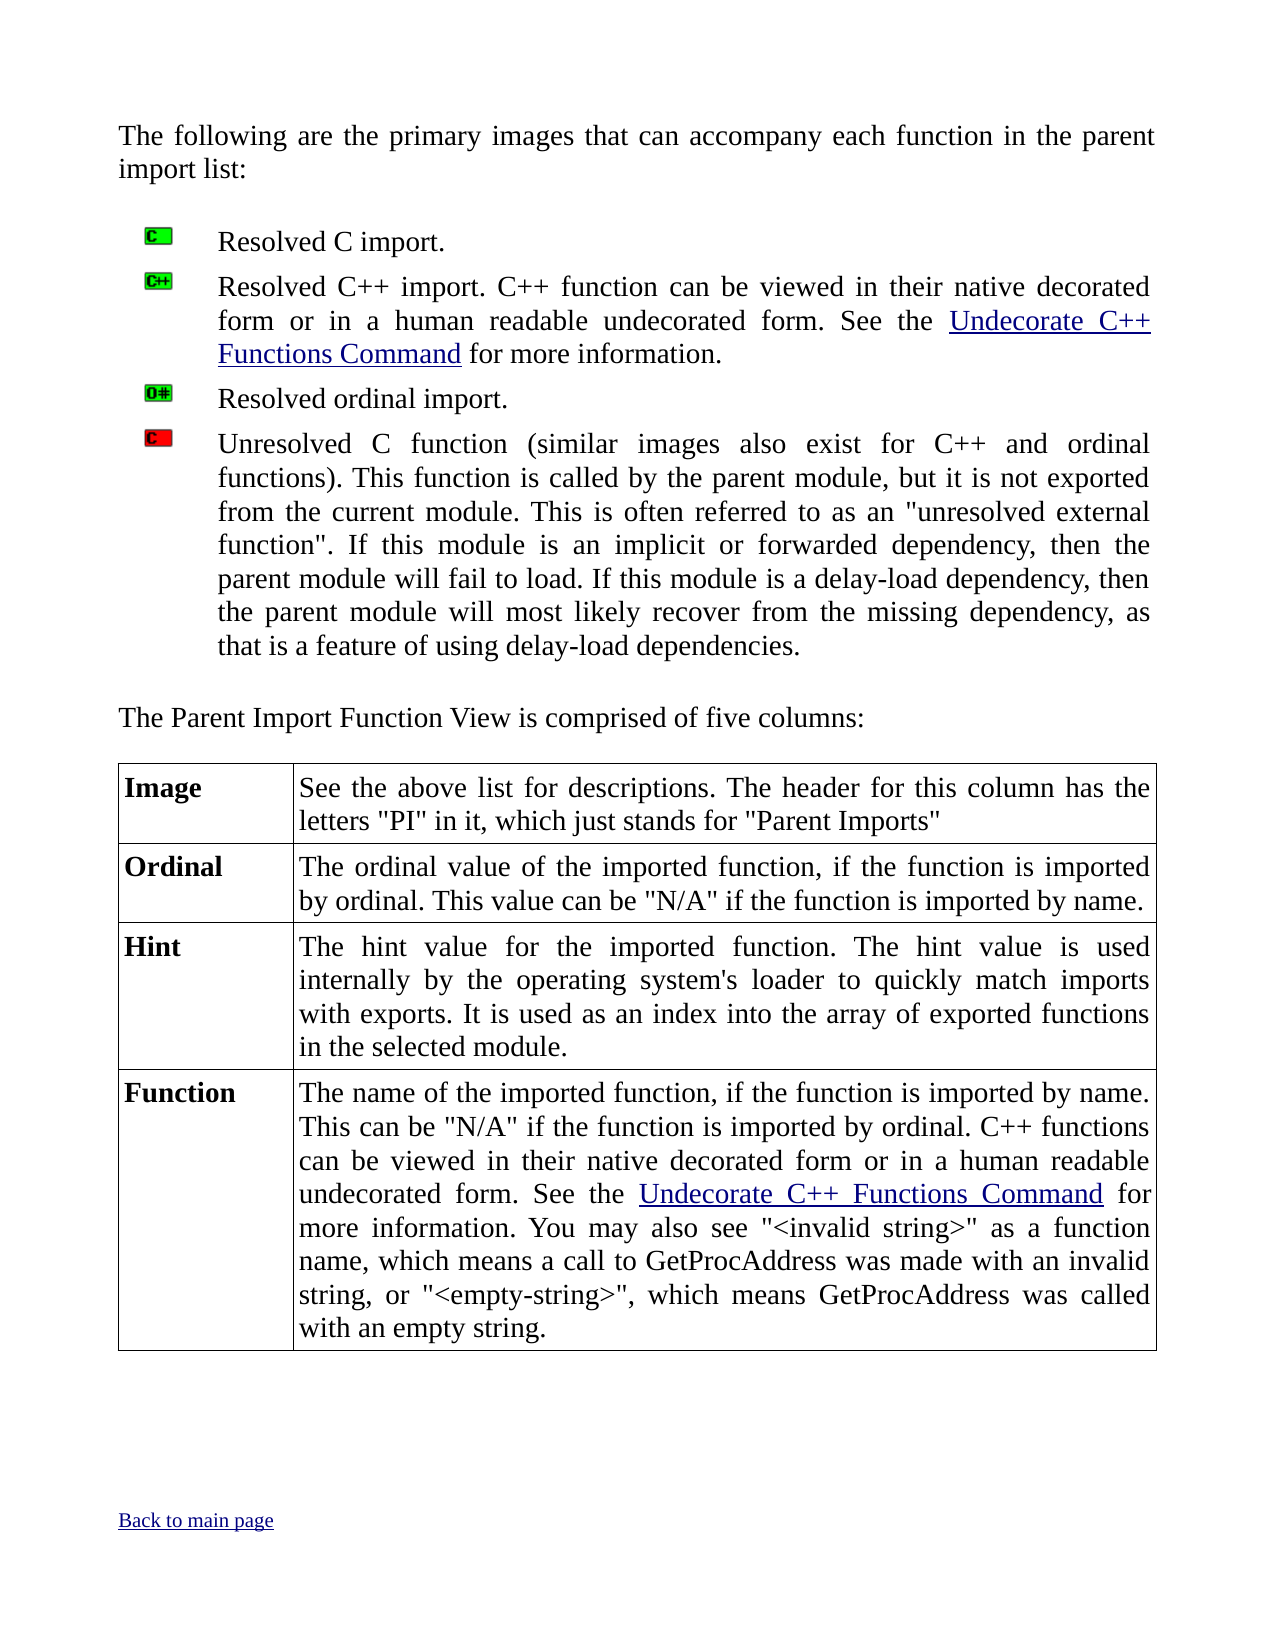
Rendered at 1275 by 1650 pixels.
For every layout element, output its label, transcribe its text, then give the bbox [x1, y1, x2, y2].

table_cell Function [119, 1070, 293, 1349]
table_cell [118, 421, 212, 667]
table_cell [118, 376, 212, 421]
table_cell Ordinal [119, 844, 293, 922]
table_cell Unresolved C function (similar images also exist for C++ and ordinal functions). This function is called by the parent module, but it is not exported from the current module. This is often referred to as an "unresolved external function". If this module is an implicit or forwarded dependency, then the parent module will fail to load. If this module is a delay-load dependency, then the parent module will most likely recover from the missing dependency, as that is a feature of using delay-load dependencies. [212, 421, 1157, 667]
text The following are the primary images that can accompany each function in the parent import list: [118, 118, 1157, 185]
table_cell The hint value for the imported function. The hint value is used internally by the operating system's loader to quickly match imports with exports. It is used as an index into the array of exported functions in the selected module. [294, 923, 1156, 1069]
picture [144, 426, 186, 449]
table_header See the above list for descriptions. The header for this column has the letters "PI" in it, which just stands for "Parent Imports" [294, 764, 1156, 842]
table_cell Hint [119, 923, 293, 1069]
picture [144, 224, 186, 247]
table_cell Resolved ordinal import. [212, 376, 1157, 421]
table_header [118, 219, 212, 264]
picture [144, 381, 186, 404]
table_cell The ordinal value of the imported function, if the function is imported by ordinal. This value can be "N/A" if the function is imported by name. [294, 844, 1156, 922]
table_header Image [119, 764, 293, 842]
table_cell [118, 264, 212, 376]
table_header Resolved C import. [212, 219, 1157, 264]
picture [144, 269, 186, 292]
text The Parent Import Function View is comprised of five columns: [118, 701, 1157, 734]
table_cell Resolved C++ import. C++ function can be viewed in their native decorated form or in a human readable undecorated form. See the Undecorate C++ Functions Command for more information. [212, 264, 1157, 376]
table_cell The name of the imported function, if the function is imported by name. This can be "N/A" if the function is imported by ordinal. C++ functions can be viewed in their native decorated form or in a human readable undecorated form. See the Undecorate C++ Functions Command for more information. You may also see "<invalid string>" as a function name, which means a call to GetProcAddress was made with an invalid string, or "<empty-string>", which means GetProcAddress was called with an empty string. [294, 1070, 1156, 1349]
